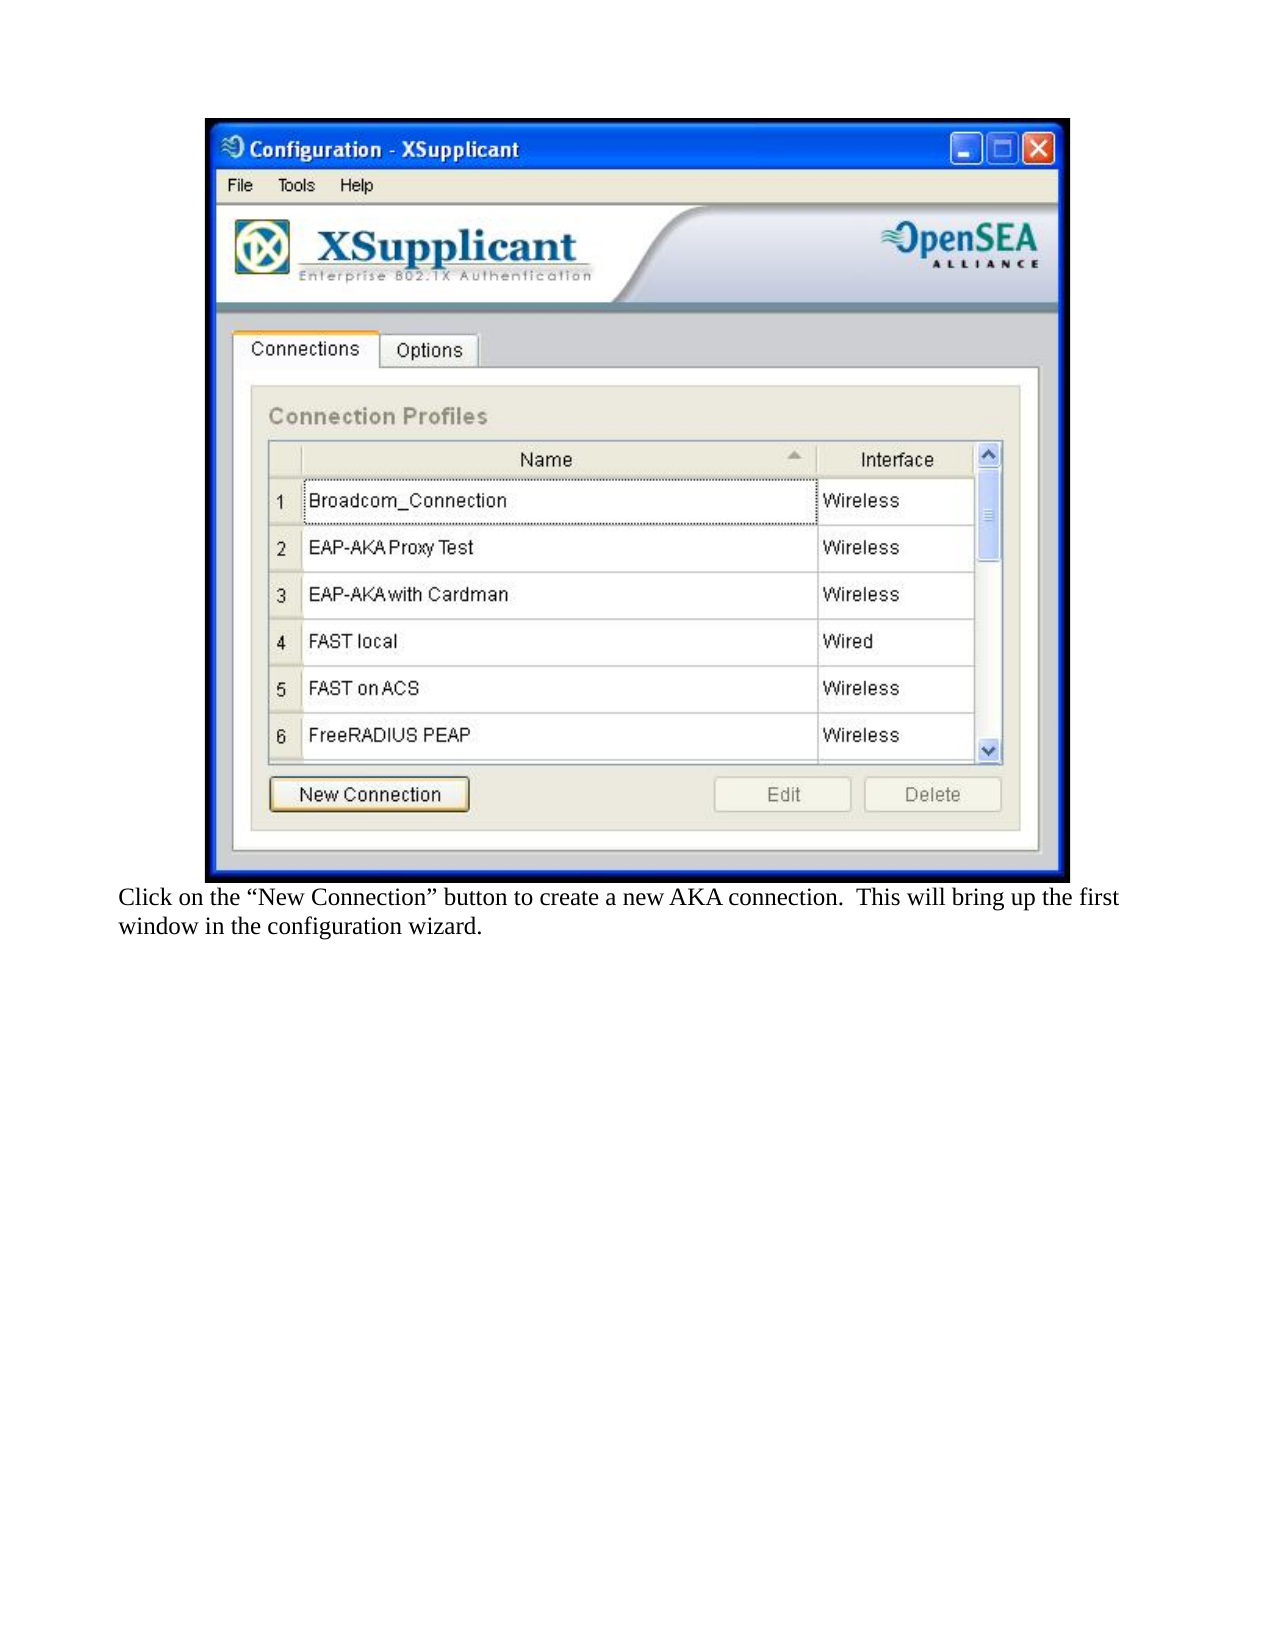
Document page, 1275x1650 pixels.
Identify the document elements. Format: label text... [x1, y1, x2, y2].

text Click on the “New Connection” button to create a new AKA connection. This will bring up the first window in the configuration wizard. [118, 869, 1157, 940]
picture [204, 118, 1071, 883]
